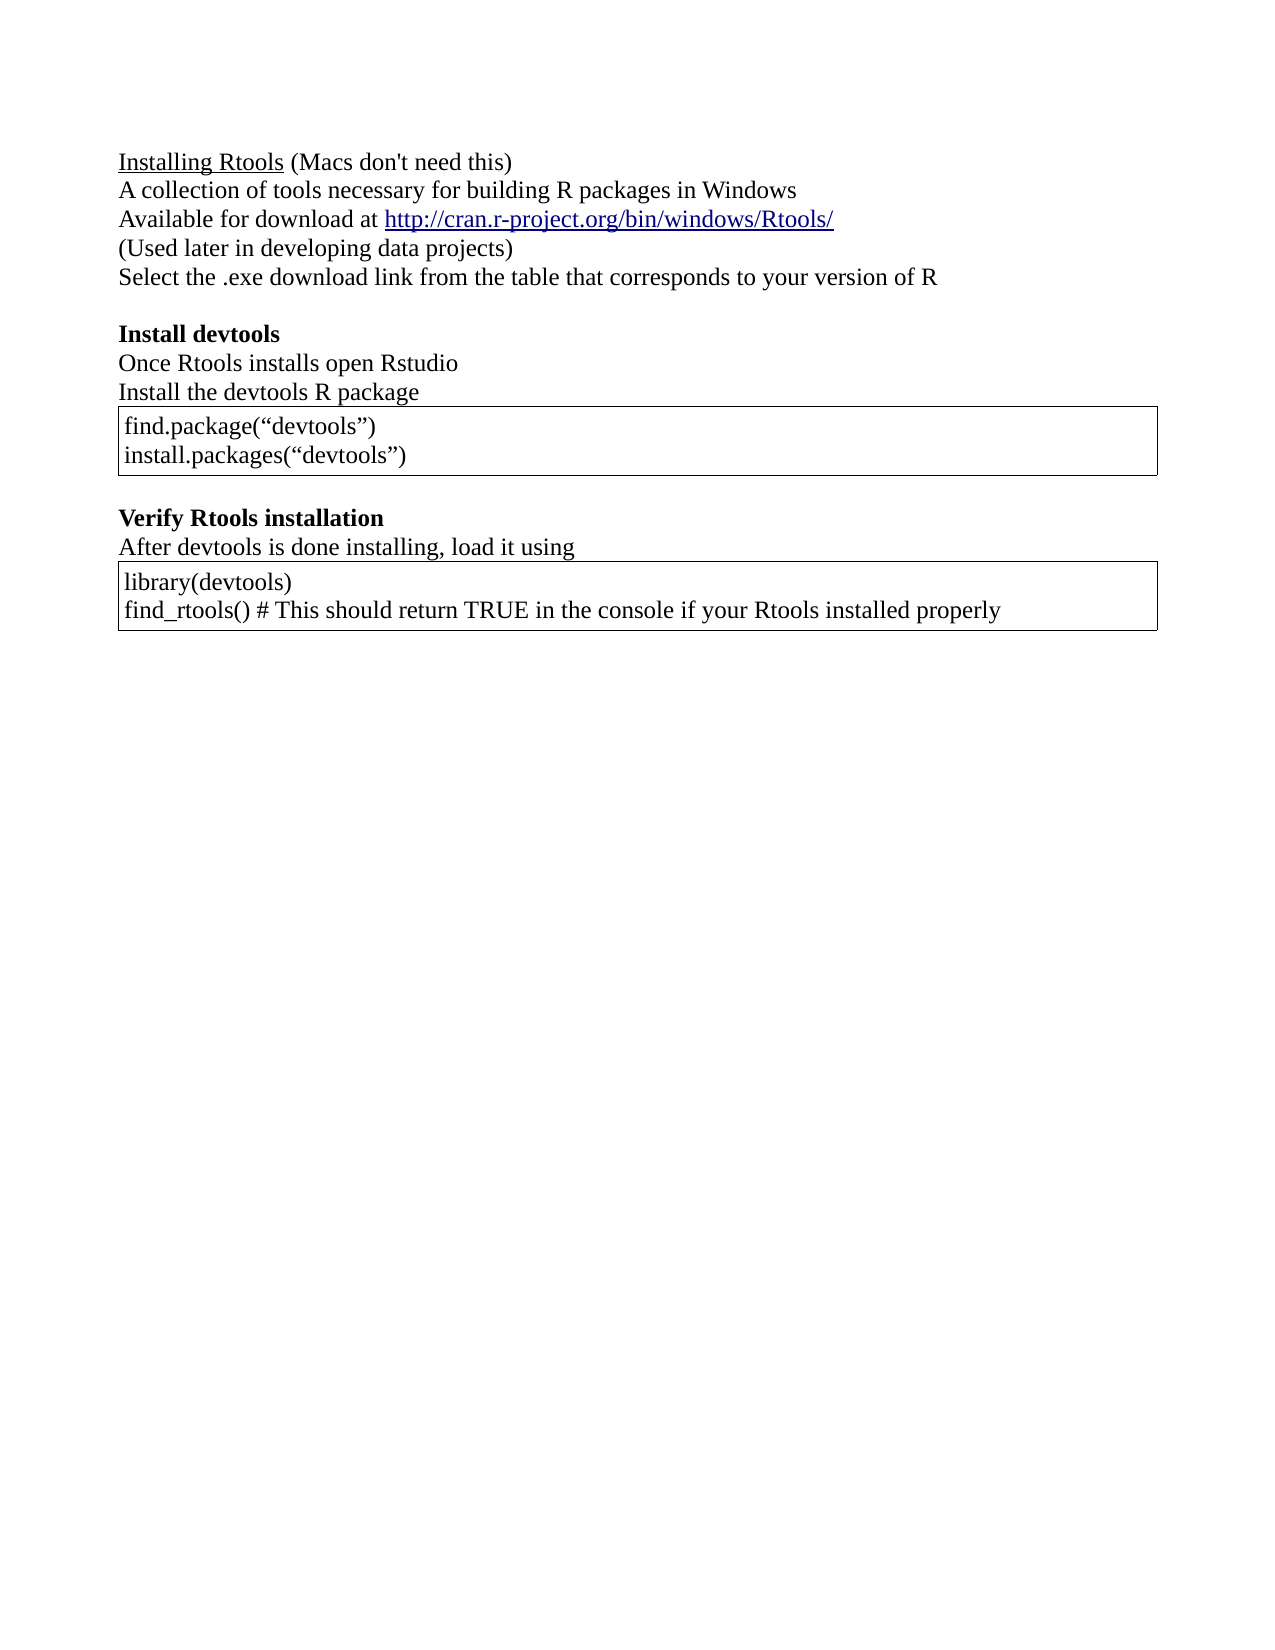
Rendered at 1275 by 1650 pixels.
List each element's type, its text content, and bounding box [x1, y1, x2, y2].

text Installing Rtools (Macs don't need this) [118, 147, 1157, 176]
text After devtools is done installing, load it using [118, 532, 1157, 561]
text Verify Rtools installation [118, 503, 1157, 532]
text Available for download at http://cran.r-project.org/bin/windows/Rtools/ [118, 204, 1157, 233]
text Once Rtools installs open Rstudio [118, 348, 1157, 377]
text Install devtools [118, 319, 1157, 348]
table_header find.package(“devtools”) install.packages(“devtools”) [119, 407, 1157, 475]
text A collection of tools necessary for building R packages in Windows [118, 176, 1157, 204]
text (Used later in developing data projects) [118, 233, 1157, 262]
text Install the devtools R package [118, 377, 1157, 406]
table_header library(devtools) find_rtools() # This should return TRUE in the console if your Rtools installed properly [119, 562, 1157, 630]
text Select the .exe download link from the table that corresponds to your version of R [118, 262, 1157, 291]
